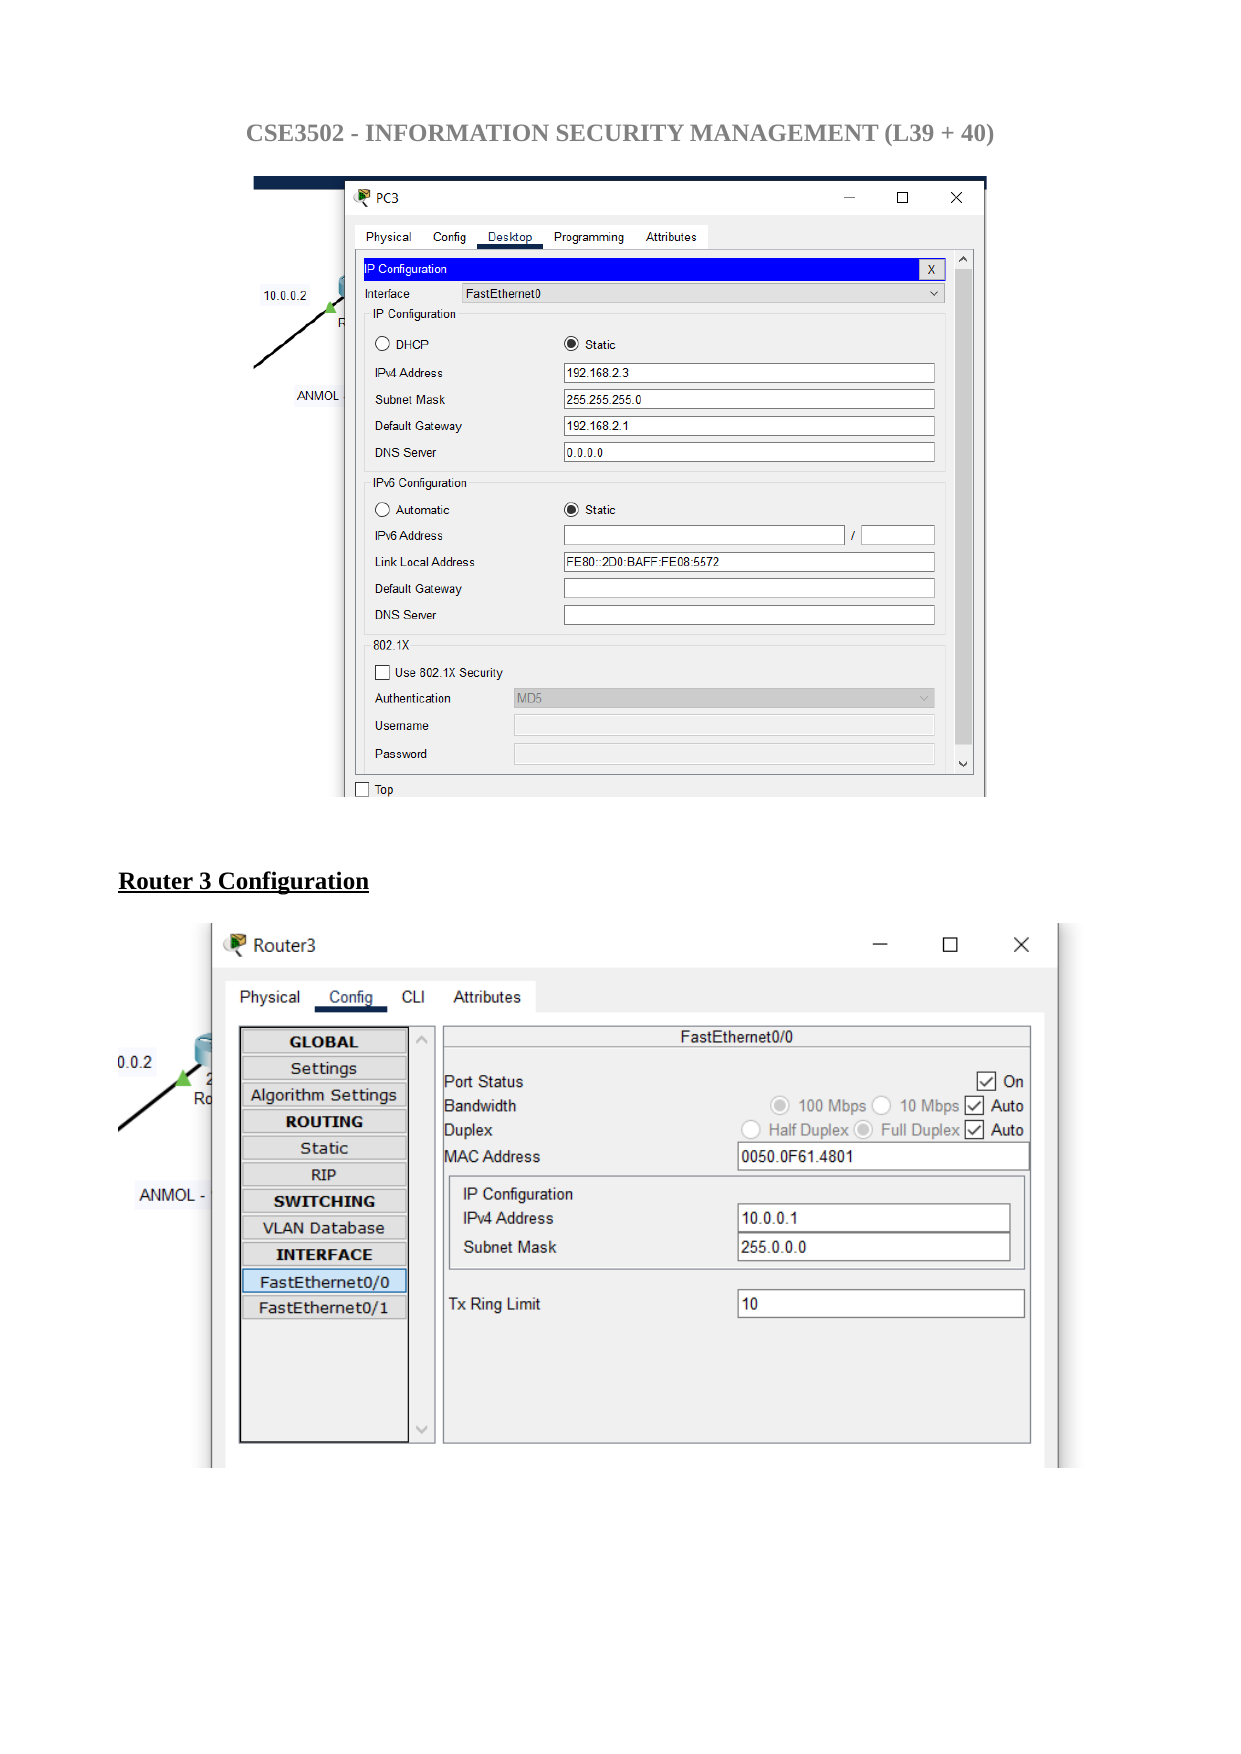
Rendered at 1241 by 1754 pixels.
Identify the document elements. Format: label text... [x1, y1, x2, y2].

picture [253, 176, 987, 797]
text Router 3 Configuration [118, 866, 1122, 895]
picture [118, 923, 1123, 1468]
